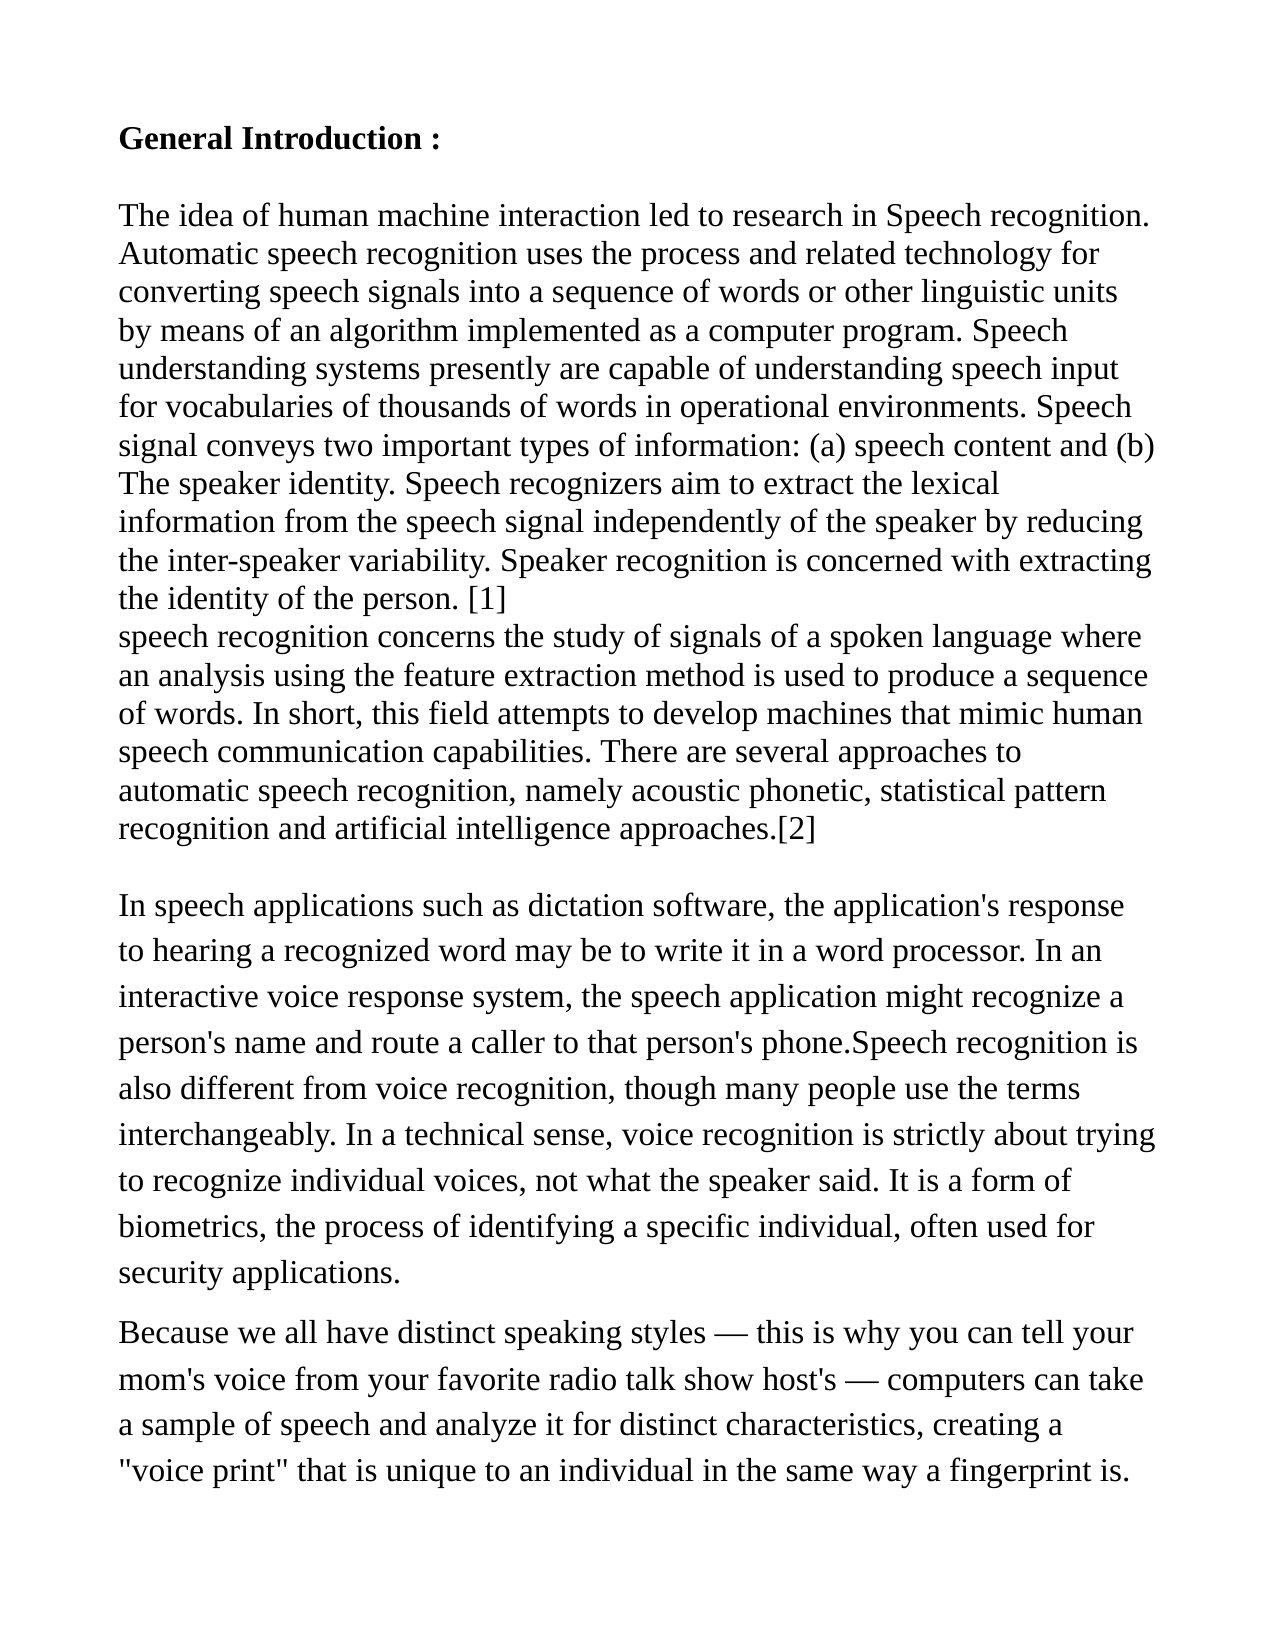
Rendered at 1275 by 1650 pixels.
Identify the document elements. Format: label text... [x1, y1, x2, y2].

text In speech applications such as dictation software, the application's response to hearing a recognized word may be to write it in a word processor. In an interactive voice response system, the speech application might recognize a person's name and route a caller to that person's phone.Speech recognition is also different from voice recognition, though many people use the terms interchangeably. In a technical sense, voice recognition is strictly about trying to recognize individual voices, not what the speaker said. It is a form of biometrics, the process of identifying a specific individual, often used for security applications. [118, 885, 1157, 1291]
text Because we all have distinct speaking styles — this is why you can tell your mom's voice from your favorite radio talk show host's — computers can take a sample of speech and analyze it for distinct characteristics, creating a "voice print" that is unique to an individual in the same way a fingerprint is. [118, 1313, 1157, 1489]
text speech recognition concerns the study of signals of a spoken language where an analysis using the feature extraction method is used to produce a sequence of words. In short, this field attempts to develop machines that mimic human speech communication capabilities. There are several approaches to automatic speech recognition, namely acoustic phonetic, statistical pattern recognition and artificial intelligence approaches.[2] [118, 616, 1157, 846]
text The idea of human machine interaction led to research in Speech recognition. Automatic speech recognition uses the process and related technology for converting speech signals into a sequence of words or other linguistic units by means of an algorithm implemented as a computer program. Speech understanding systems presently are capable of understanding speech input for vocabularies of thousands of words in operational environments. Speech signal conveys two important types of information: (a) speech content and (b) The speaker identity. Speech recognizers aim to extract the lexical information from the speech signal independently of the speaker by reducing the inter-speaker variability. Speaker recognition is concerned with extracting the identity of the person. [1] [118, 195, 1157, 616]
text General Introduction : [118, 118, 1157, 156]
